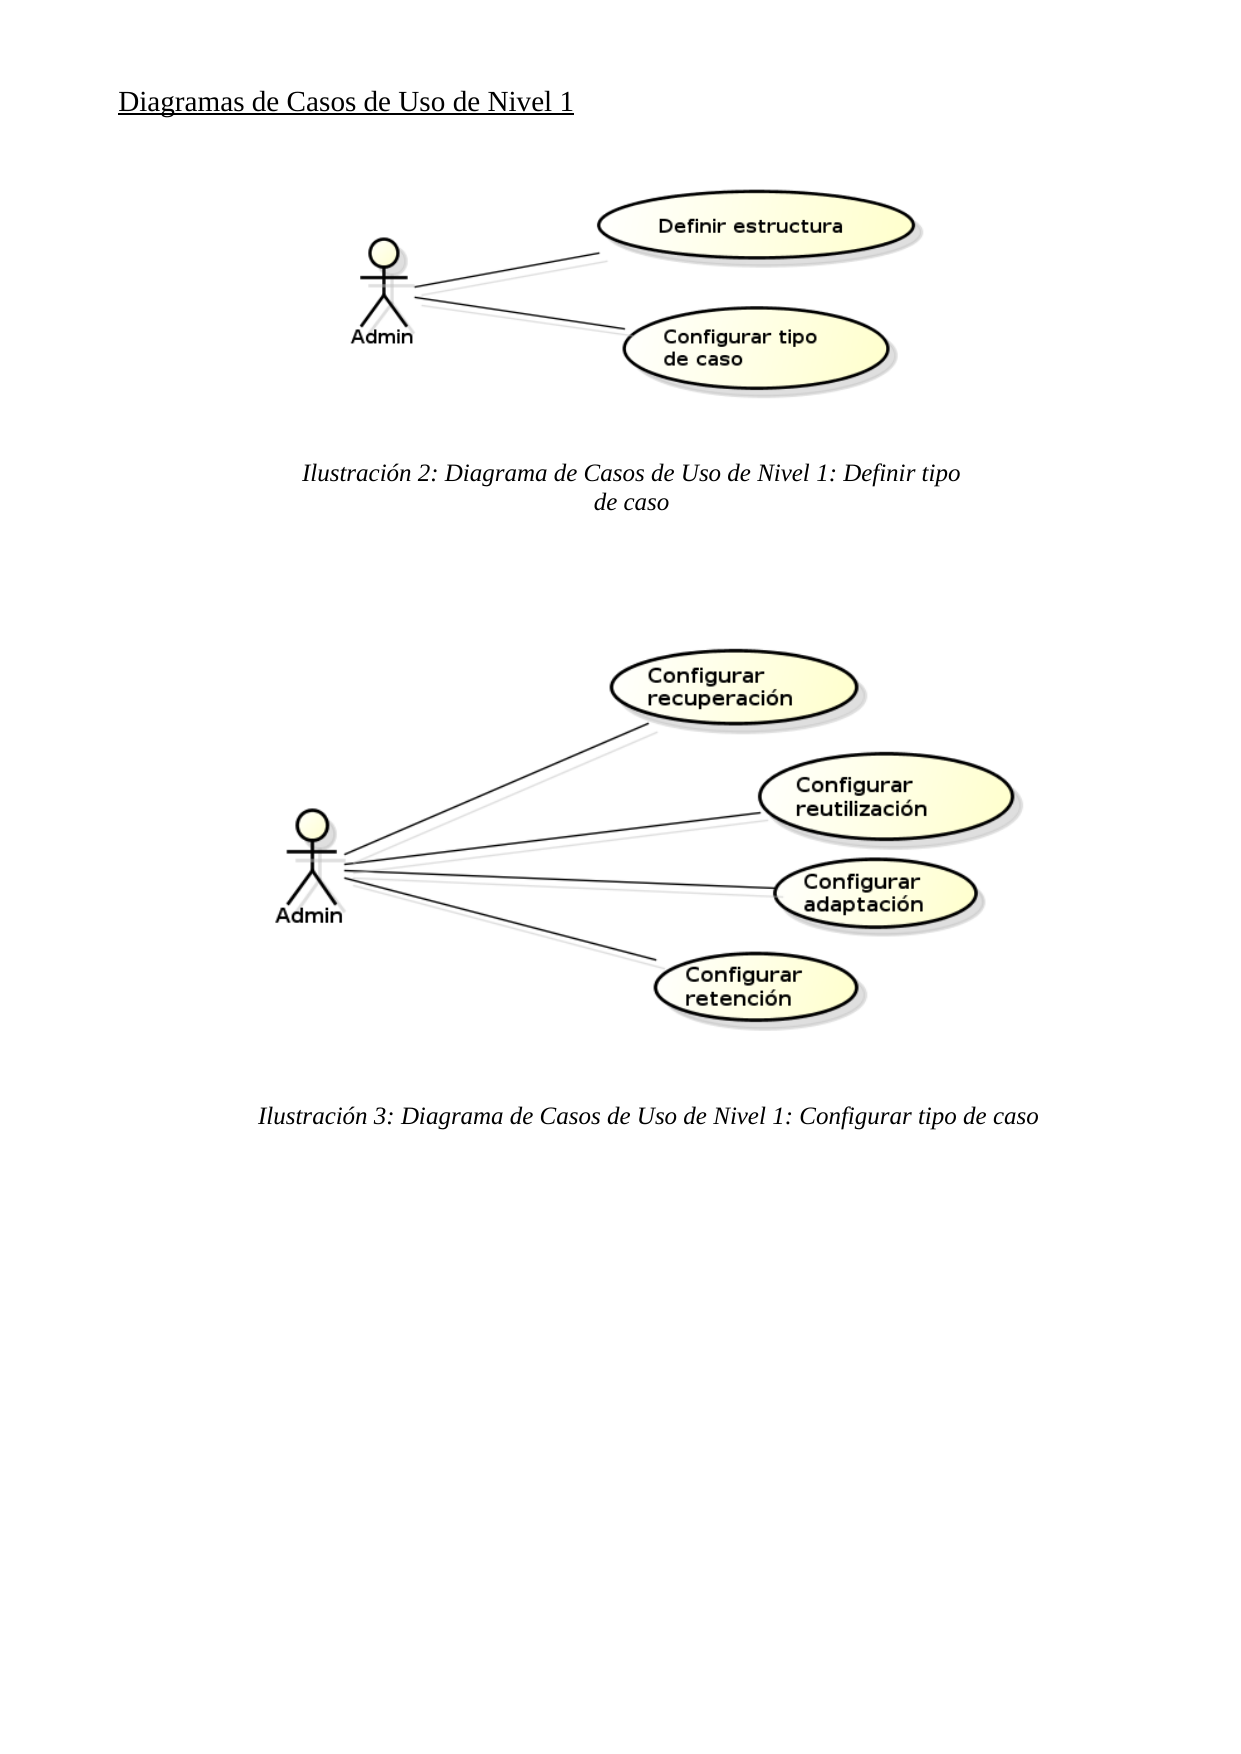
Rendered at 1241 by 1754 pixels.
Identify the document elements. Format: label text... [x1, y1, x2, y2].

picture [301, 142, 964, 453]
text Ilustración 3: Diagrama de Casos de Uso de Nivel 1: Configurar tipo de caso [239, 1090, 1060, 1130]
text Ilustración 2: Diagrama de Casos de Uso de Nivel 1: Definir tipo de caso [301, 453, 964, 516]
picture [239, 605, 1060, 1090]
subtitle Diagramas de Casos de Uso de Nivel 1 [118, 84, 1181, 118]
